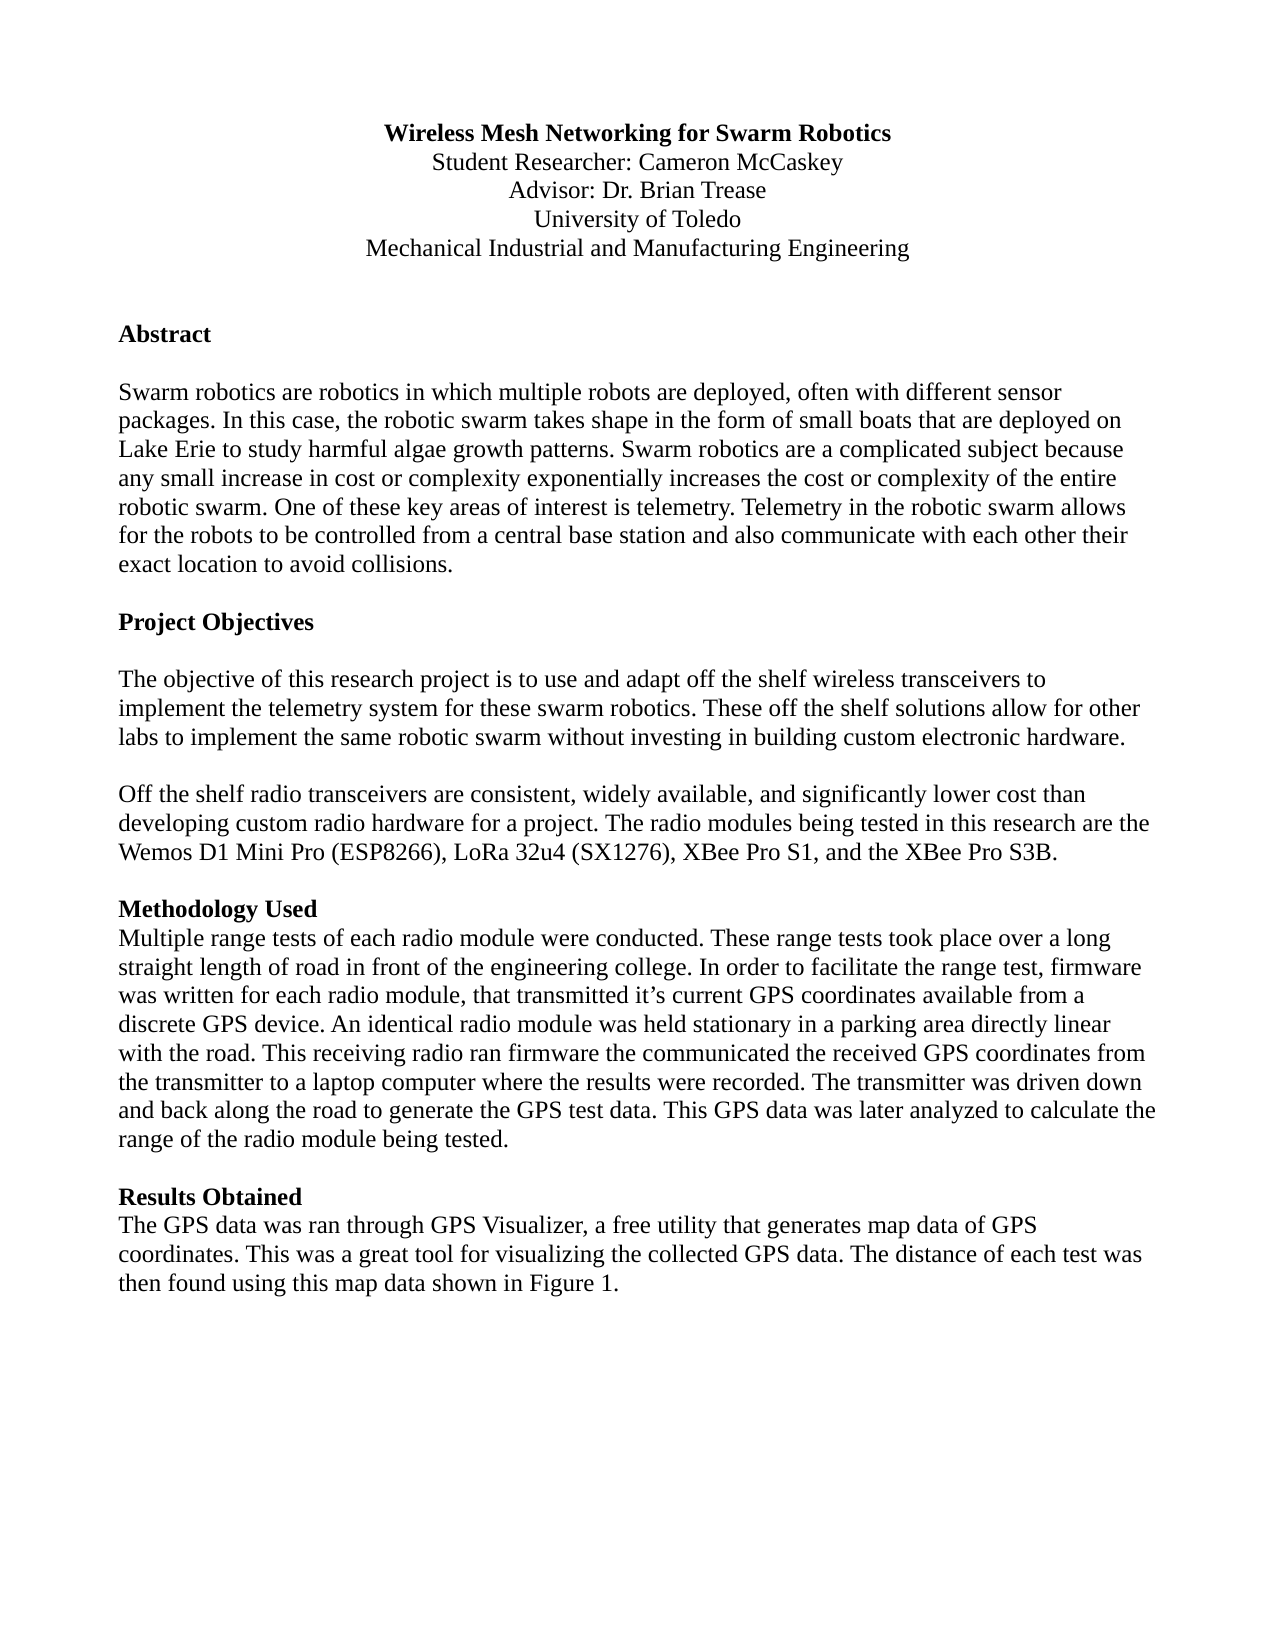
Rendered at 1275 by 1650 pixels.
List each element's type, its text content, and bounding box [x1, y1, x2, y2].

text Abstract [118, 319, 1157, 348]
text Multiple range tests of each radio module were conducted. These range tests took place over a long straight length of road in front of the engineering college. In order to facilitate the range test, firmware was written for each radio module, that transmitted it’s current GPS coordinates available from a discrete GPS device. An identical radio module was held stationary in a parking area directly linear with the road. This receiving radio ran firmware the communicated the received GPS coordinates from the transmitter to a laptop computer where the results were recorded. The transmitter was driven down and back along the road to generate the GPS test data. This GPS data was later analyzed to calculate the range of the radio module being tested. [118, 923, 1157, 1153]
text The objective of this research project is to use and adapt off the shelf wireless transceivers to implement the telemetry system for these swarm robotics. These off the shelf solutions allow for other labs to implement the same robotic swarm without investing in building custom electronic hardware. [118, 664, 1157, 751]
text Wireless Mesh Networking for Swarm Robotics [118, 118, 1157, 147]
text Swarm robotics are robotics in which multiple robots are deployed, often with different sensor packages. In this case, the robotic swarm takes shape in the form of small boats that are deployed on Lake Erie to study harmful algae growth patterns. Swarm robotics are a complicated subject because any small increase in cost or complexity exponentially increases the cost or complexity of the entire robotic swarm. One of these key areas of interest is telemetry. Telemetry in the robotic swarm allows for the robots to be controlled from a central base station and also communicate with each other their exact location to avoid collisions. [118, 377, 1157, 578]
text Advisor: Dr. Brian Trease [118, 176, 1157, 204]
text Student Researcher: Cameron McCaskey [118, 147, 1157, 176]
text Off the shelf radio transceivers are consistent, widely available, and significantly lower cost than developing custom radio hardware for a project. The radio modules being tested in this research are the Wemos D1 Mini Pro (ESP8266), LoRa 32u4 (SX1276), XBee Pro S1, and the XBee Pro S3B. [118, 779, 1157, 866]
text Project Objectives [118, 607, 1157, 636]
text Mechanical Industrial and Manufacturing Engineering [118, 233, 1157, 262]
text Methodology Used [118, 894, 1157, 923]
text The GPS data was ran through GPS Visualizer, a free utility that generates map data of GPS coordinates. This was a great tool for visualizing the collected GPS data. The distance of each test was then found using this map data shown in Figure 1. [118, 1211, 1157, 1297]
text Results Obtained [118, 1182, 1157, 1211]
text University of Toledo [118, 204, 1157, 233]
